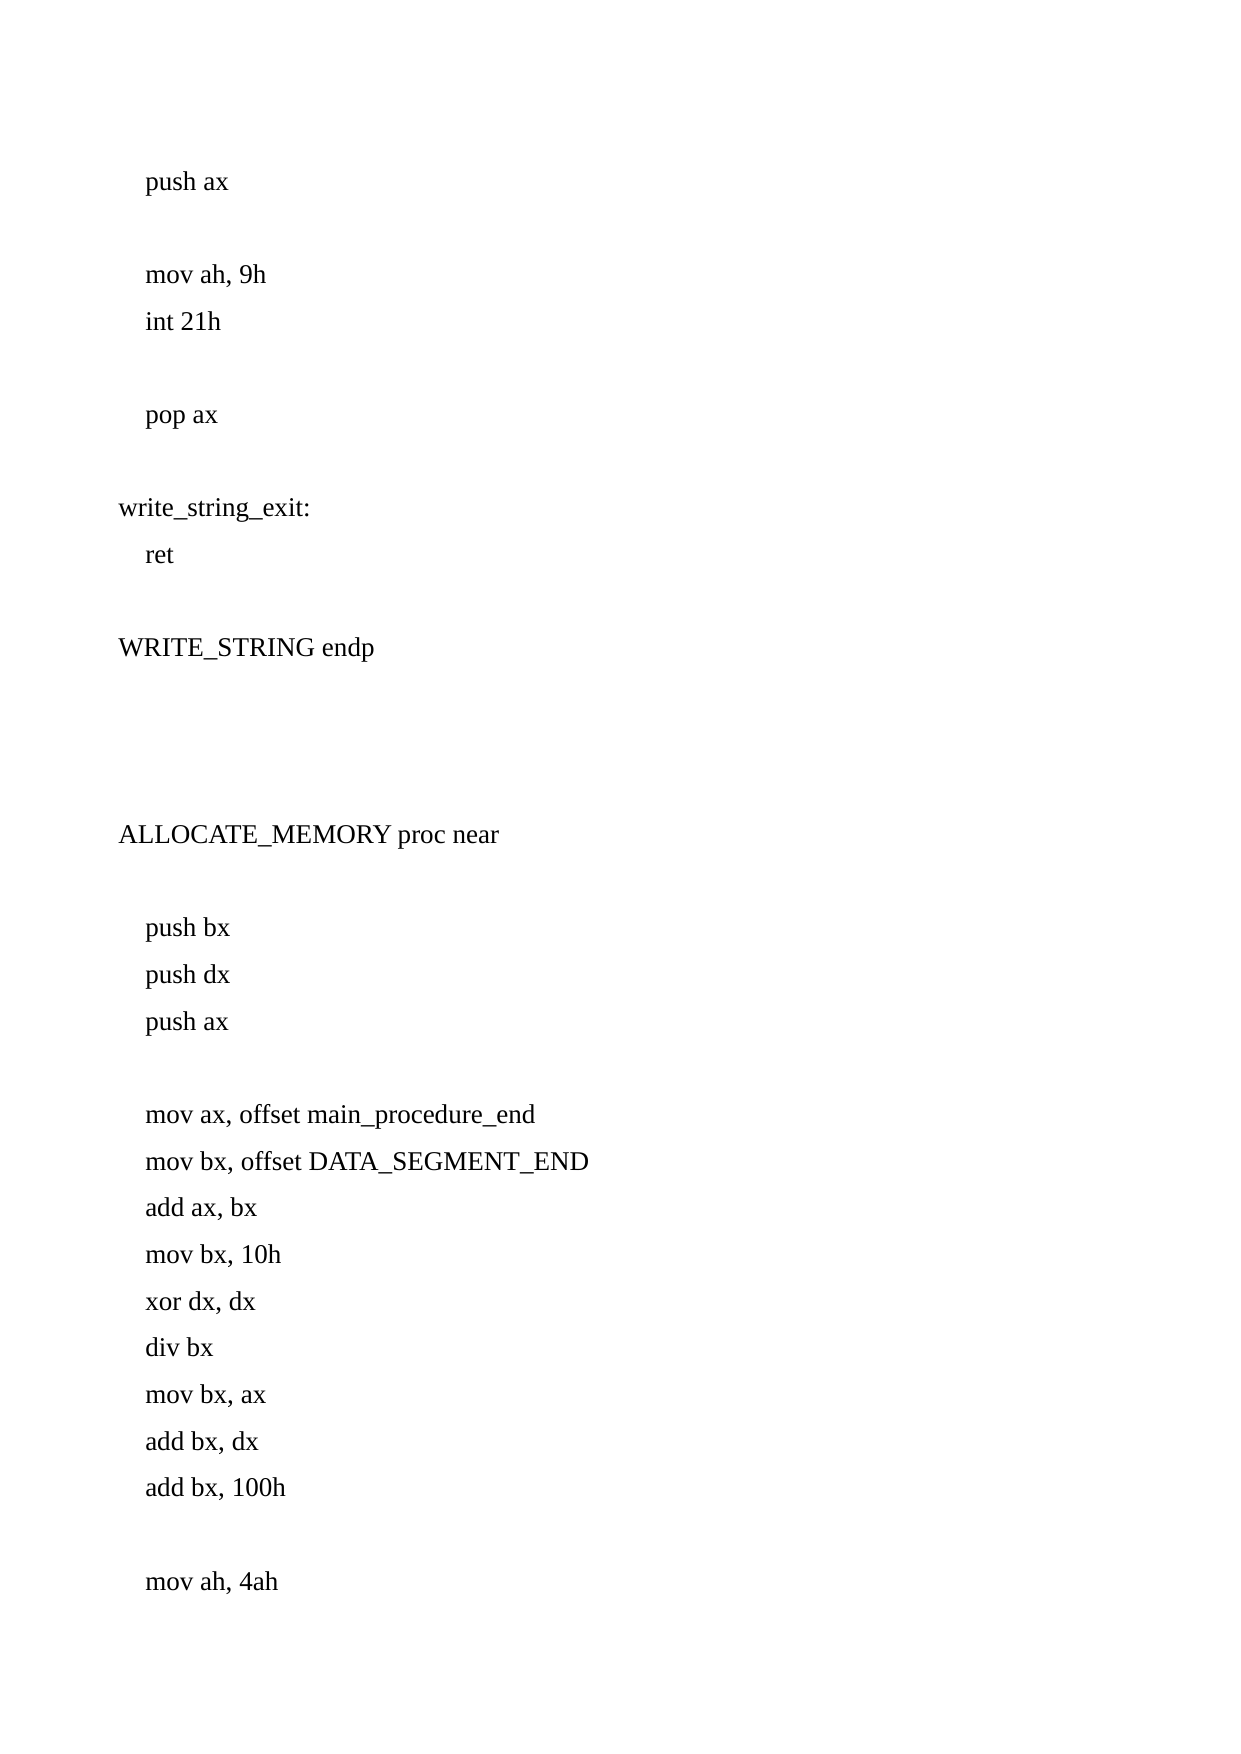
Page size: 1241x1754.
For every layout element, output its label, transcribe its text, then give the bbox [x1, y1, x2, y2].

text WRITE_STRING endp [118, 631, 1122, 663]
text ret [118, 538, 1122, 569]
text write_string_exit: [118, 491, 1122, 523]
text mov bx, offset DATA_SEGMENT_END [118, 1145, 1122, 1176]
text pop ax [118, 398, 1122, 429]
text add bx, dx [118, 1425, 1122, 1456]
text mov ah, 9h [118, 258, 1122, 289]
text mov ah, 4ah [118, 1565, 1122, 1596]
text xor dx, dx [118, 1285, 1122, 1316]
text push ax [118, 165, 1122, 196]
text add ax, bx [118, 1191, 1122, 1223]
text mov ax, offset main_procedure_end [118, 1098, 1122, 1129]
text push ax [118, 1005, 1122, 1036]
text push dx [118, 958, 1122, 989]
text mov bx, 10h [118, 1238, 1122, 1269]
text int 21h [118, 305, 1122, 336]
text ALLOCATE_MEMORY proc near [118, 818, 1122, 849]
text push bx [118, 911, 1122, 943]
text mov bx, ax [118, 1378, 1122, 1409]
text div bx [118, 1331, 1122, 1363]
text add bx, 100h [118, 1471, 1122, 1503]
